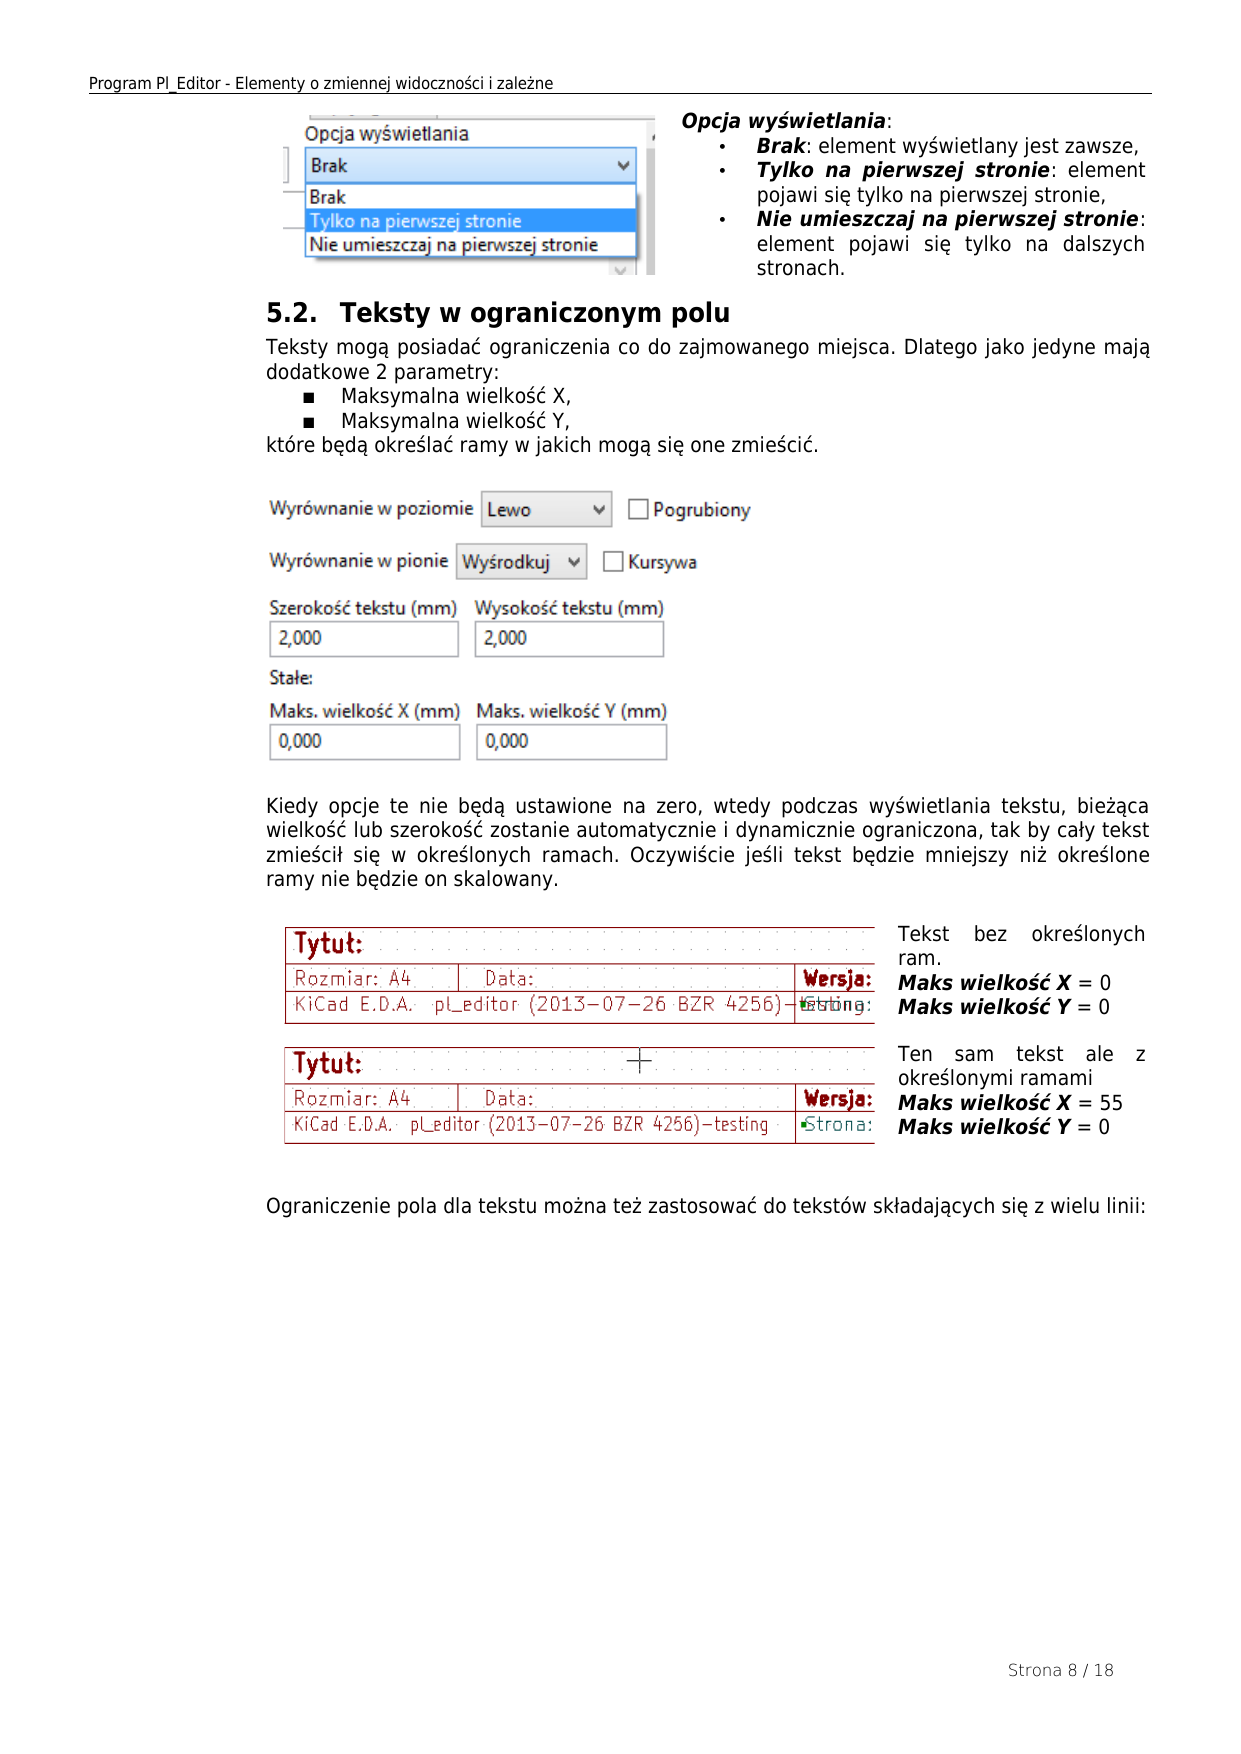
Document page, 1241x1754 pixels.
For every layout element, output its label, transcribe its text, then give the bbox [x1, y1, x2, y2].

table_cell Ten sam tekst ale z określonymi ramami Maks wielkość X = 55 Maks wielkość Y = 0 [880, 1036, 1152, 1169]
list Maksymalna wielkość Y, [303, 409, 1152, 433]
table_cell [267, 1036, 880, 1169]
picture [283, 115, 656, 275]
text które będą określać ramy w jakich mogą się one zmieścić. [266, 433, 1152, 458]
table_header [266, 103, 664, 286]
text Kiedy opcje te nie będą ustawione na zero, wtedy podczas wyświetlania tekstu, bieżąca wielkość lub szerokość zostanie automatycznie i dynamicznie ograniczona, tak by cały tekst zmieścił się w określonych ramach. Oczywiście jeśli tekst będzie mniejszy niż określone ramy nie będzie on skalowany. [266, 794, 1152, 892]
list Maksymalna wielkość X, [303, 384, 1152, 409]
subtitle Teksty w ograniczonym polu [266, 298, 1152, 329]
text Ograniczenie pola dla tekstu można też zastosować do tekstów składających się z wielu linii: [266, 1194, 1152, 1218]
table_header [267, 916, 880, 1036]
text Teksty mogą posiadać ograniczenia co do zajmowanego miejsca. Dlatego jako jedyne mają dodatkowe 2 parametry: [266, 335, 1152, 384]
picture [284, 927, 875, 1024]
picture [284, 1047, 875, 1144]
table_header Opcja wyświetlania: Brak: element wyświetlany jest zawsze, Tylko na pierwszej stronie: element pojawi się tylko na pierwszej stronie, Nie umieszczaj na pierwszej stronie: element pojawi się tylko na dalszych stronach. [664, 103, 1152, 286]
table_header Tekst bez określonych ram. Maks wielkość X = 0 Maks wielkość Y = 0 [880, 916, 1152, 1036]
